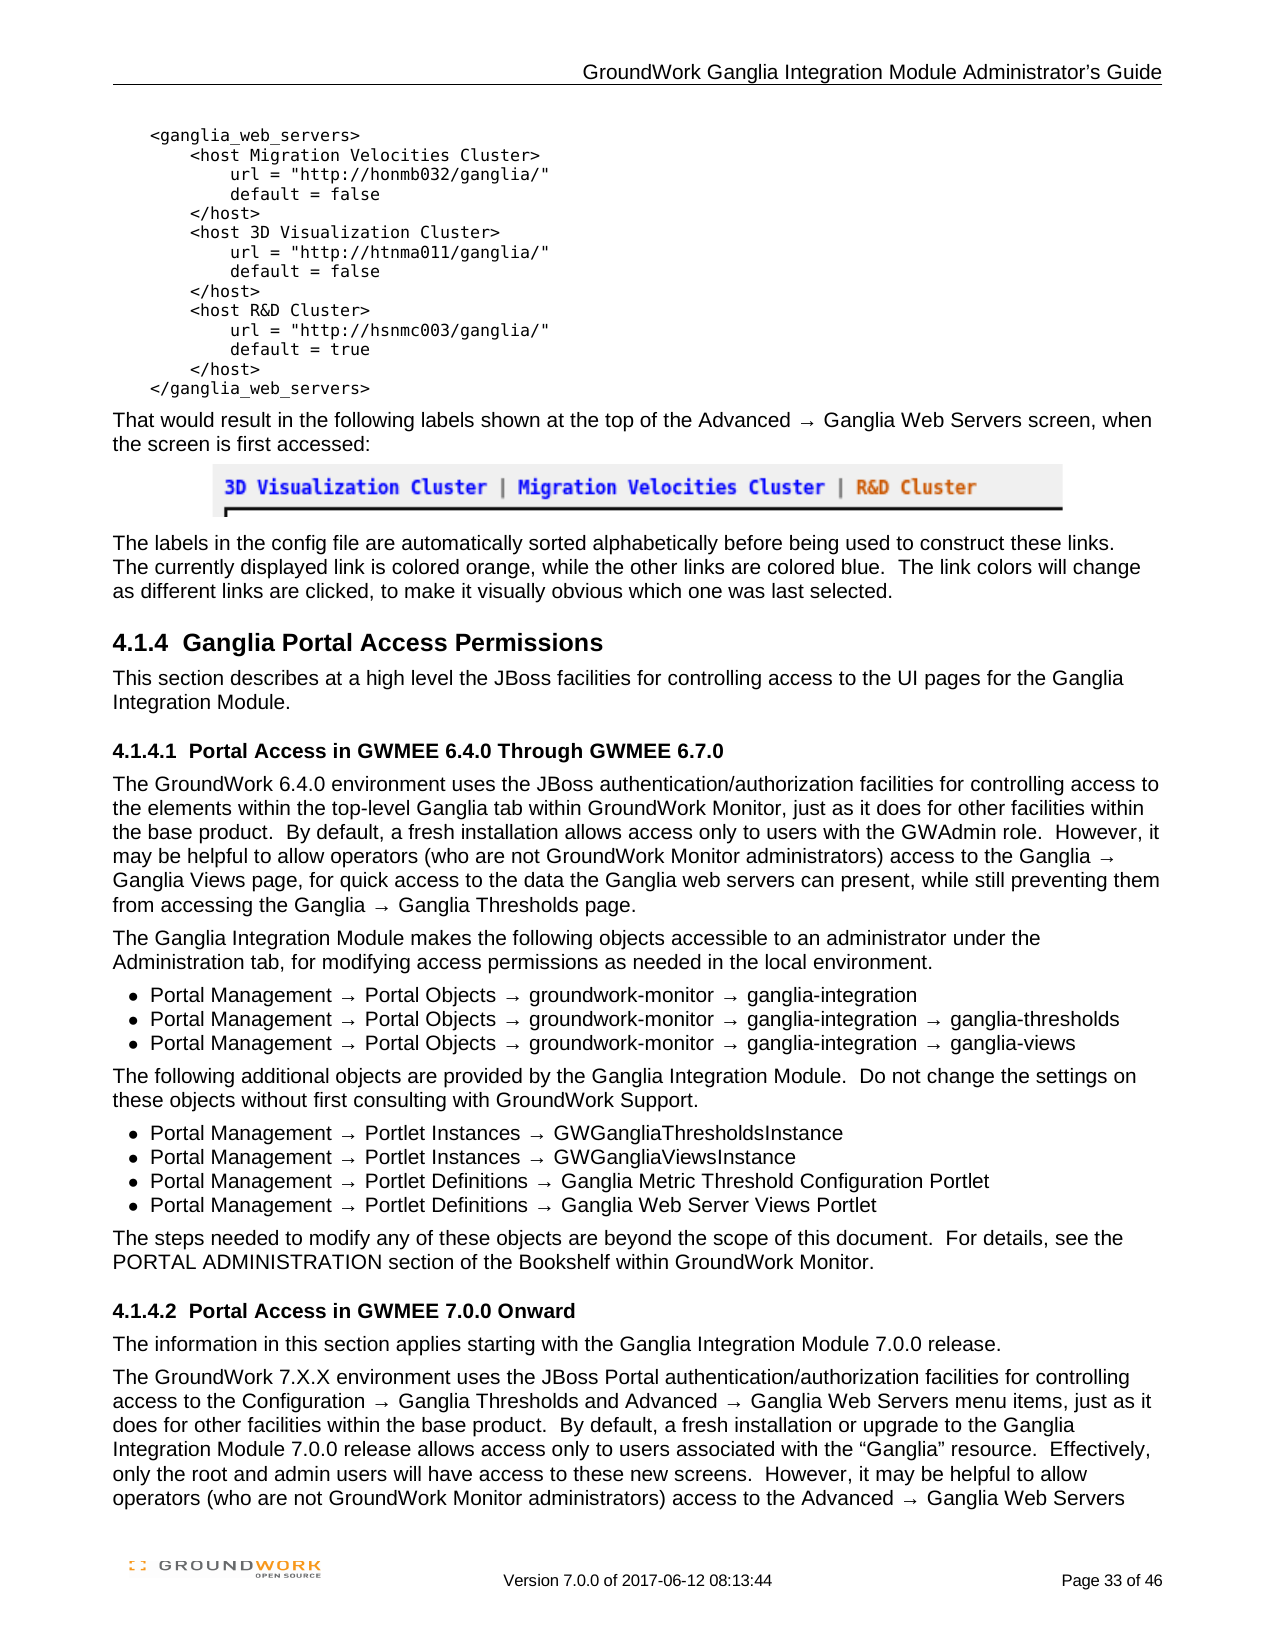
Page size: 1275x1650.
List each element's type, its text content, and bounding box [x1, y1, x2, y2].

text </host> [150, 204, 1162, 223]
text url = "http://hsnmc003/ganglia/" [150, 321, 1162, 340]
text The GroundWork 6.4.0 environment uses the JBoss authentication/authorization facilities for controlling access to the elements within the top-level Ganglia tab within GroundWork Monitor, just as it does for other facilities within the base product. By default, a fresh installation allows access only to users with the GWAdmin role. However, it may be helpful to allow operators (who are not GroundWork Monitor administrators) access to the Ganglia → Ganglia Views page, for quick access to the data the Ganglia web servers can present, while still preventing them from accessing the Ganglia → Ganglia Thresholds page. [112, 772, 1162, 917]
text That would result in the following labels shown at the top of the Advanced → Ganglia Web Servers screen, when the screen is first accessed: [112, 408, 1162, 456]
list Portal Management → Portal Objects → groundwork-monitor → ganglia-integration → ganglia-thresholds [127, 1007, 1162, 1031]
text <host R&D Cluster> [150, 301, 1162, 321]
text The GroundWork 7.X.X environment uses the JBoss Portal authentication/authorization facilities for controlling access to the Configuration → Ganglia Thresholds and Advanced → Ganglia Web Servers menu items, just as it does for other facilities within the base product. By default, a fresh installation or upgrade to the Ganglia Integration Module 7.0.0 release allows access only to users associated with the “Ganglia” resource. Effectively, only the root and admin users will have access to these new screens. However, it may be helpful to allow operators (who are not GroundWork Monitor administrators) access to the Advanced → Ganglia Web Servers [112, 1365, 1162, 1509]
list Portal Management → Portlet Instances → GWGangliaThresholdsInstance [127, 1121, 1162, 1145]
text default = false [150, 262, 1162, 282]
text </ganglia_web_servers> [150, 379, 1162, 399]
text The information in this section applies starting with the Ganglia Integration Module 7.0.0 release. [112, 1332, 1162, 1356]
subtitle Portal Access in GWMEE 7.0.0 Onward [112, 1299, 1162, 1323]
text <host Migration Velocities Cluster> [150, 146, 1162, 165]
picture [129, 1561, 321, 1578]
text The Ganglia Integration Module makes the following objects accessible to an administrator under the Administration tab, for modifying access permissions as needed in the local environment. [112, 926, 1162, 974]
text </host> [150, 282, 1162, 301]
text The steps needed to modify any of these objects are beyond the scope of this document. For details, see the PORTAL ADMINISTRATION section of the Bookshelf within GroundWork Monitor. [112, 1226, 1162, 1274]
text url = "http://honmb032/ganglia/" [150, 165, 1162, 184]
subtitle Portal Access in GWMEE 6.4.0 Through GWMEE 6.7.0 [112, 739, 1162, 763]
list Portal Management → Portlet Definitions → Ganglia Web Server Views Portlet [127, 1193, 1162, 1217]
text The following additional objects are provided by the Ganglia Integration Module. Do not change the settings on these objects without first consulting with GroundWork Support. [112, 1064, 1162, 1112]
list Portal Management → Portlet Instances → GWGangliaViewsInstance [127, 1145, 1162, 1169]
text <ganglia_web_servers> [150, 126, 1162, 146]
list Portal Management → Portal Objects → groundwork-monitor → ganglia-integration → ganglia-views [127, 1031, 1162, 1055]
list Portal Management → Portlet Definitions → Ganglia Metric Threshold Configuration Portlet [127, 1169, 1162, 1193]
text </host> [150, 360, 1162, 379]
text url = "http://htnma011/ganglia/" [150, 243, 1162, 262]
text This section describes at a high level the JBoss facilities for controlling access to the UI pages for the Ganglia Integration Module. [112, 666, 1162, 714]
picture [212, 464, 1063, 517]
text default = false [150, 184, 1162, 204]
text default = true [150, 340, 1162, 360]
text <host 3D Visualization Cluster> [150, 223, 1162, 243]
text The labels in the config file are automatically sorted alphabetically before being used to construct these links. The currently displayed link is colored orange, while the other links are colored blue. The link colors will change as different links are clicked, to make it visually obvious which one was last selected. [112, 531, 1162, 603]
subtitle Ganglia Portal Access Permissions [112, 628, 1162, 657]
list Portal Management → Portal Objects → groundwork-monitor → ganglia-integration [127, 983, 1162, 1007]
